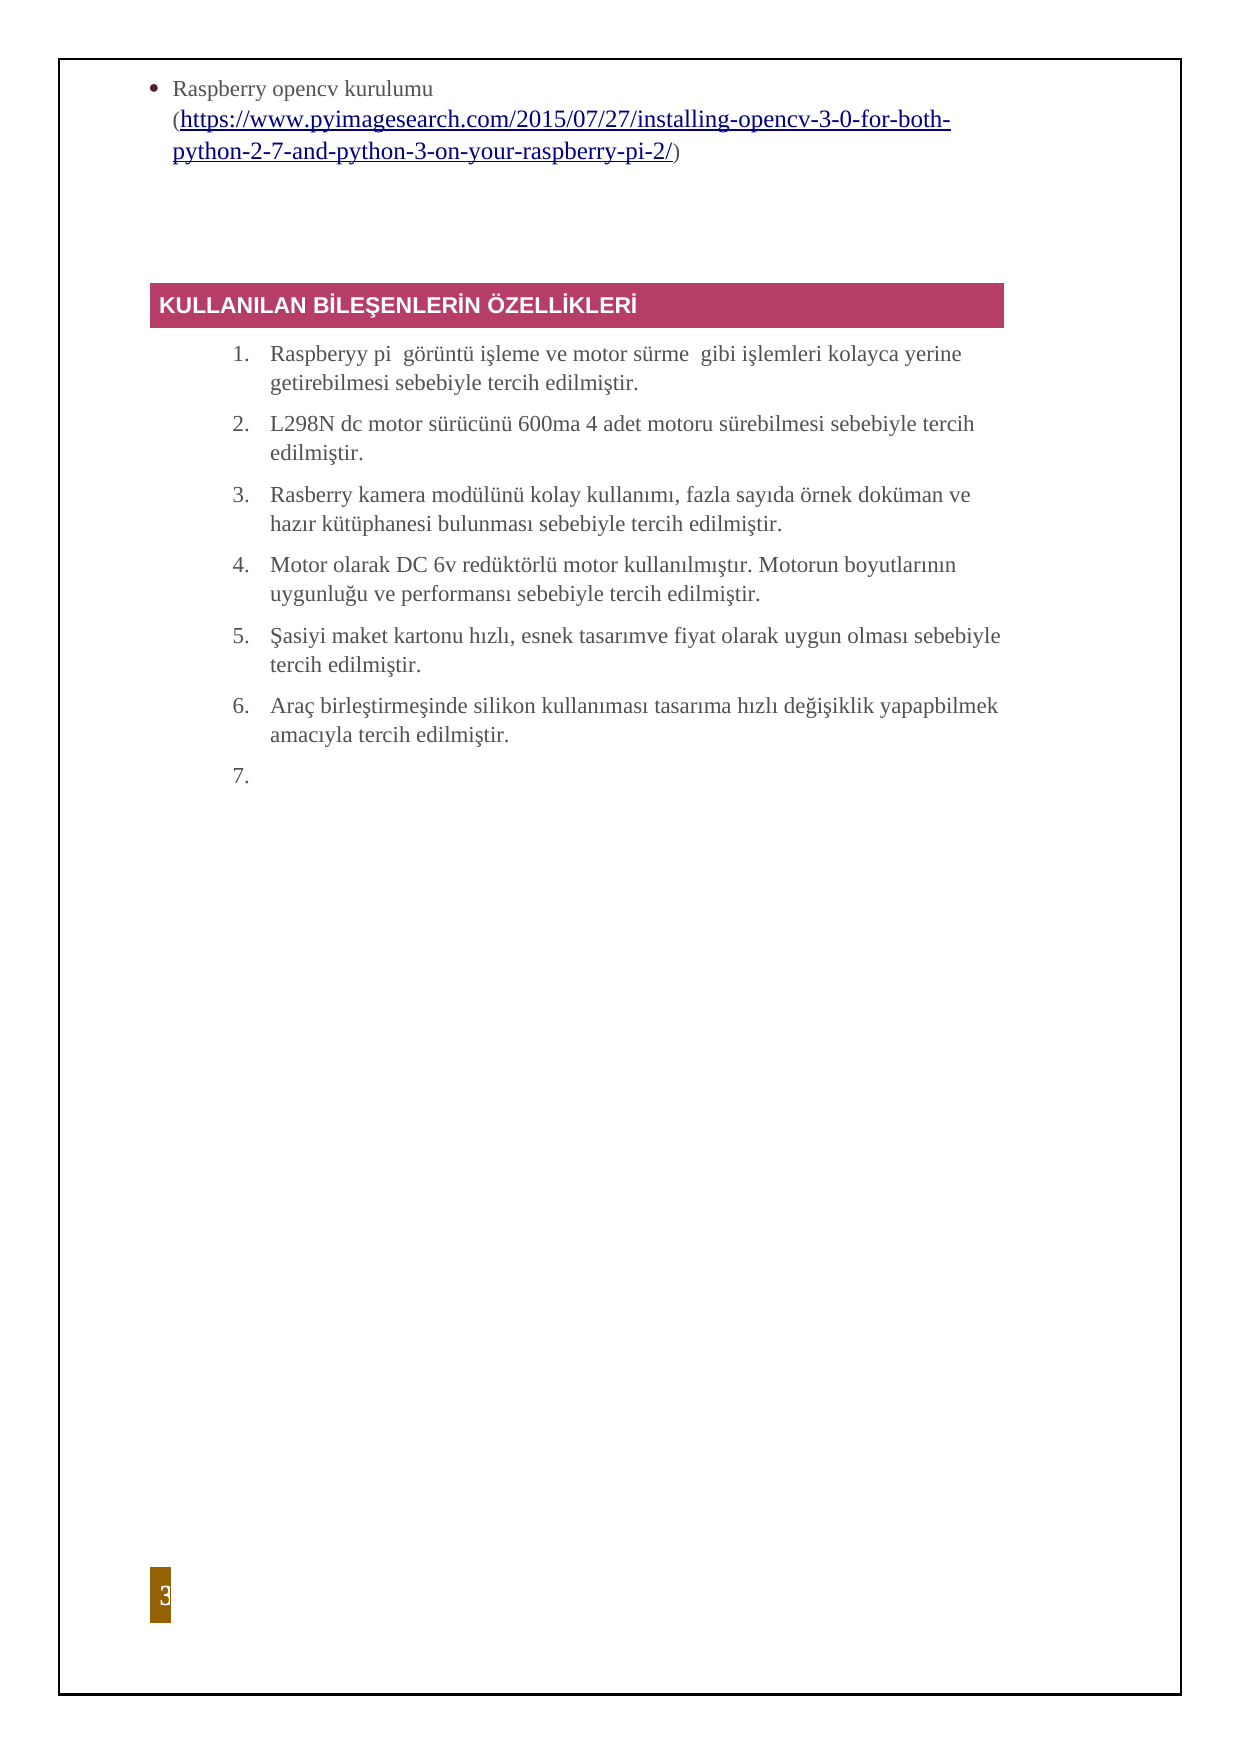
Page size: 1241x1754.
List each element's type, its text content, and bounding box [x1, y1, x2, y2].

subtitle Kullanılan Bileşenlerin Özellikleri [151, 285, 1003, 327]
list Raspberyy pi görüntü işleme ve motor sürme gibi işlemleri kolayca yerine getirebilmesi sebebiyle tercih edilmiştir. [232, 340, 1004, 395]
list Motor olarak DC 6v redüktörlü motor kullanılmıştır. Motorun boyutlarının uygunluğu ve performansı sebebiyle tercih edilmiştir. [232, 551, 1004, 607]
list Rasberry kamera modülünü kolay kullanımı, fazla sayıda örnek doküman ve hazır kütüphanesi bulunması sebebiyle tercih edilmiştir. [232, 481, 1004, 536]
list L298N dc motor sürücünü 600ma 4 adet motoru sürebilmesi sebebiyle tercih edilmiştir. [232, 411, 1004, 466]
list Araç birleştirmeşinde silikon kullanıması tasarıma hızlı değişiklik yapapbilmek amacıyla tercih edilmiştir. [232, 692, 1004, 747]
list Raspberry opencv kurulumu (https://www.pyimagesearch.com/2015/07/27/installing-opencv-3-0-for-both-python-2-7-and-python-3-on-your-raspberry-pi-2/) [150, 75, 1004, 164]
list Şasiyi maket kartonu hızlı, esnek tasarımve fiyat olarak uygun olması sebebiyle tercih edilmiştir. [232, 622, 1004, 677]
